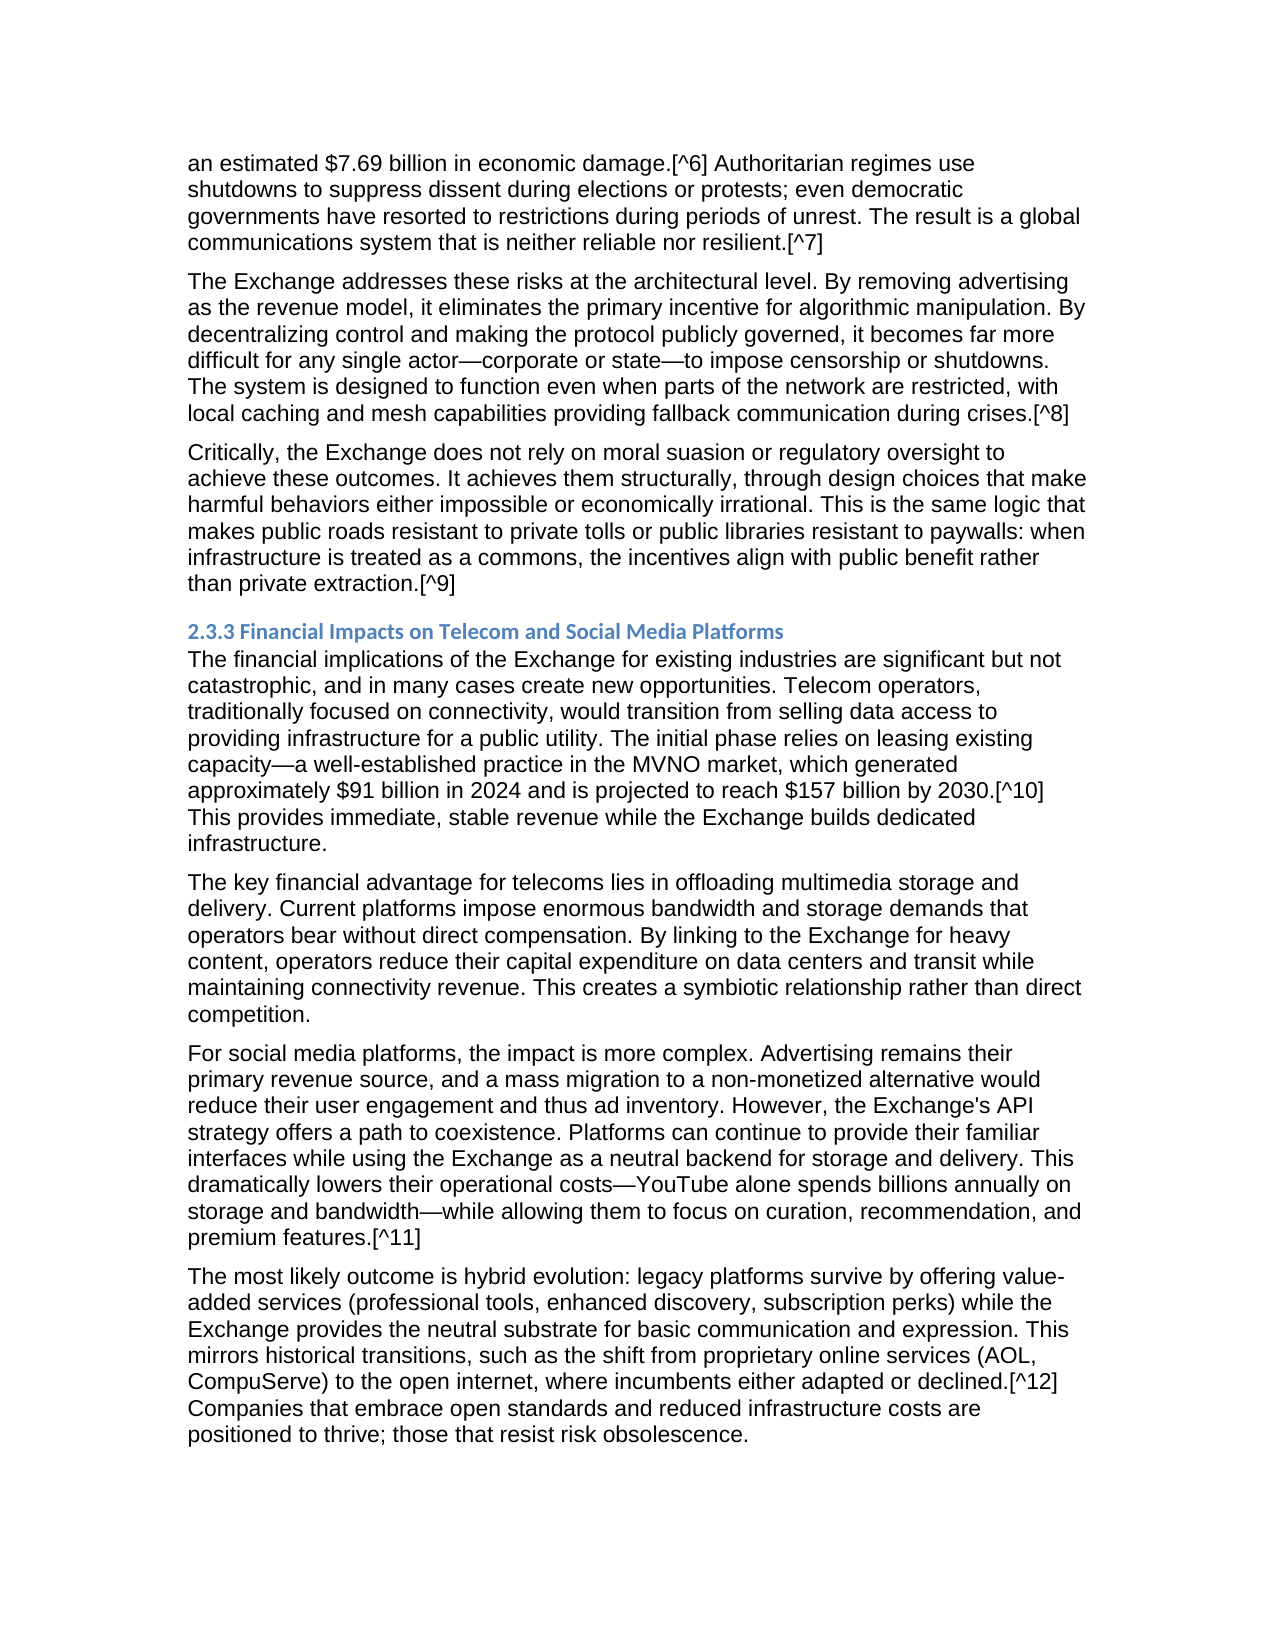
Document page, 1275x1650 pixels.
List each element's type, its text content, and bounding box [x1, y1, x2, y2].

text The key financial advantage for telecoms lies in offloading multimedia storage and delivery. Current platforms impose enormous bandwidth and storage demands that operators bear without direct compensation. By linking to the Exchange for heavy content, operators reduce their capital expenditure on data centers and transit while maintaining connectivity revenue. This creates a symbiotic relationship rather than direct competition. [187, 869, 1087, 1027]
text The Exchange addresses these risks at the architectural level. By removing advertising as the revenue model, it eliminates the primary incentive for algorithmic manipulation. By decentralizing control and making the protocol publicly governed, it becomes far more difficult for any single actor—corporate or state—to impose censorship or shutdowns. The system is designed to function even when parts of the network are restricted, with local caching and mesh capabilities providing fallback communication during crises.[^8] [187, 268, 1087, 426]
text Critically, the Exchange does not rely on moral suasion or regulatory oversight to achieve these outcomes. It achieves them structurally, through design choices that make harmful behaviors either impossible or economically irrational. This is the same logic that makes public roads resistant to private tolls or public libraries resistant to paywalls: when infrastructure is treated as a commons, the incentives align with public benefit rather than private extraction.[^9] [187, 438, 1087, 597]
text The financial implications of the Exchange for existing industries are significant but not catastrophic, and in many cases create new opportunities. Telecom operators, traditionally focused on connectivity, would transition from selling data access to providing infrastructure for a public utility. The initial phase relies on leasing existing capacity—a well-established practice in the MVNO market, which generated approximately $91 billion in 2024 and is projected to reach $157 billion by 2030.[^10] This provides immediate, stable revenue while the Exchange builds dedicated infrastructure. [187, 646, 1087, 856]
text For social media platforms, the impact is more complex. Advertising remains their primary revenue source, and a mass migration to a non-monetized alternative would reduce their user engagement and thus ad inventory. However, the Exchange's API strategy offers a path to coexistence. Platforms can continue to provide their familiar interfaces while using the Exchange as a neutral backend for storage and delivery. This dramatically lowers their operational costs—YouTube alone spends billions annually on storage and bandwidth—while allowing them to focus on curation, recommendation, and premium features.[^11] [187, 1039, 1087, 1250]
text The most likely outcome is hybrid evolution: legacy platforms survive by offering value-added services (professional tools, enhanced discovery, subscription perks) while the Exchange provides the neutral substrate for basic communication and expression. This mirrors historical transitions, such as the shift from proprietary online services (AOL, CompuServe) to the open internet, where incumbents either adapted or declined.[^12] Companies that embrace open standards and reduced infrastructure costs are positioned to thrive; those that resist risk obsolescence. [187, 1263, 1087, 1447]
subtitle 2.3.3 Financial Impacts on Telecom and Social Media Platforms [187, 617, 1087, 646]
text an estimated $7.69 billion in economic damage.[^6] Authoritarian regimes use shutdowns to suppress dissent during elections or protests; even democratic governments have resorted to restrictions during periods of unrest. The result is a global communications system that is neither reliable nor resilient.[^7] [187, 150, 1087, 255]
